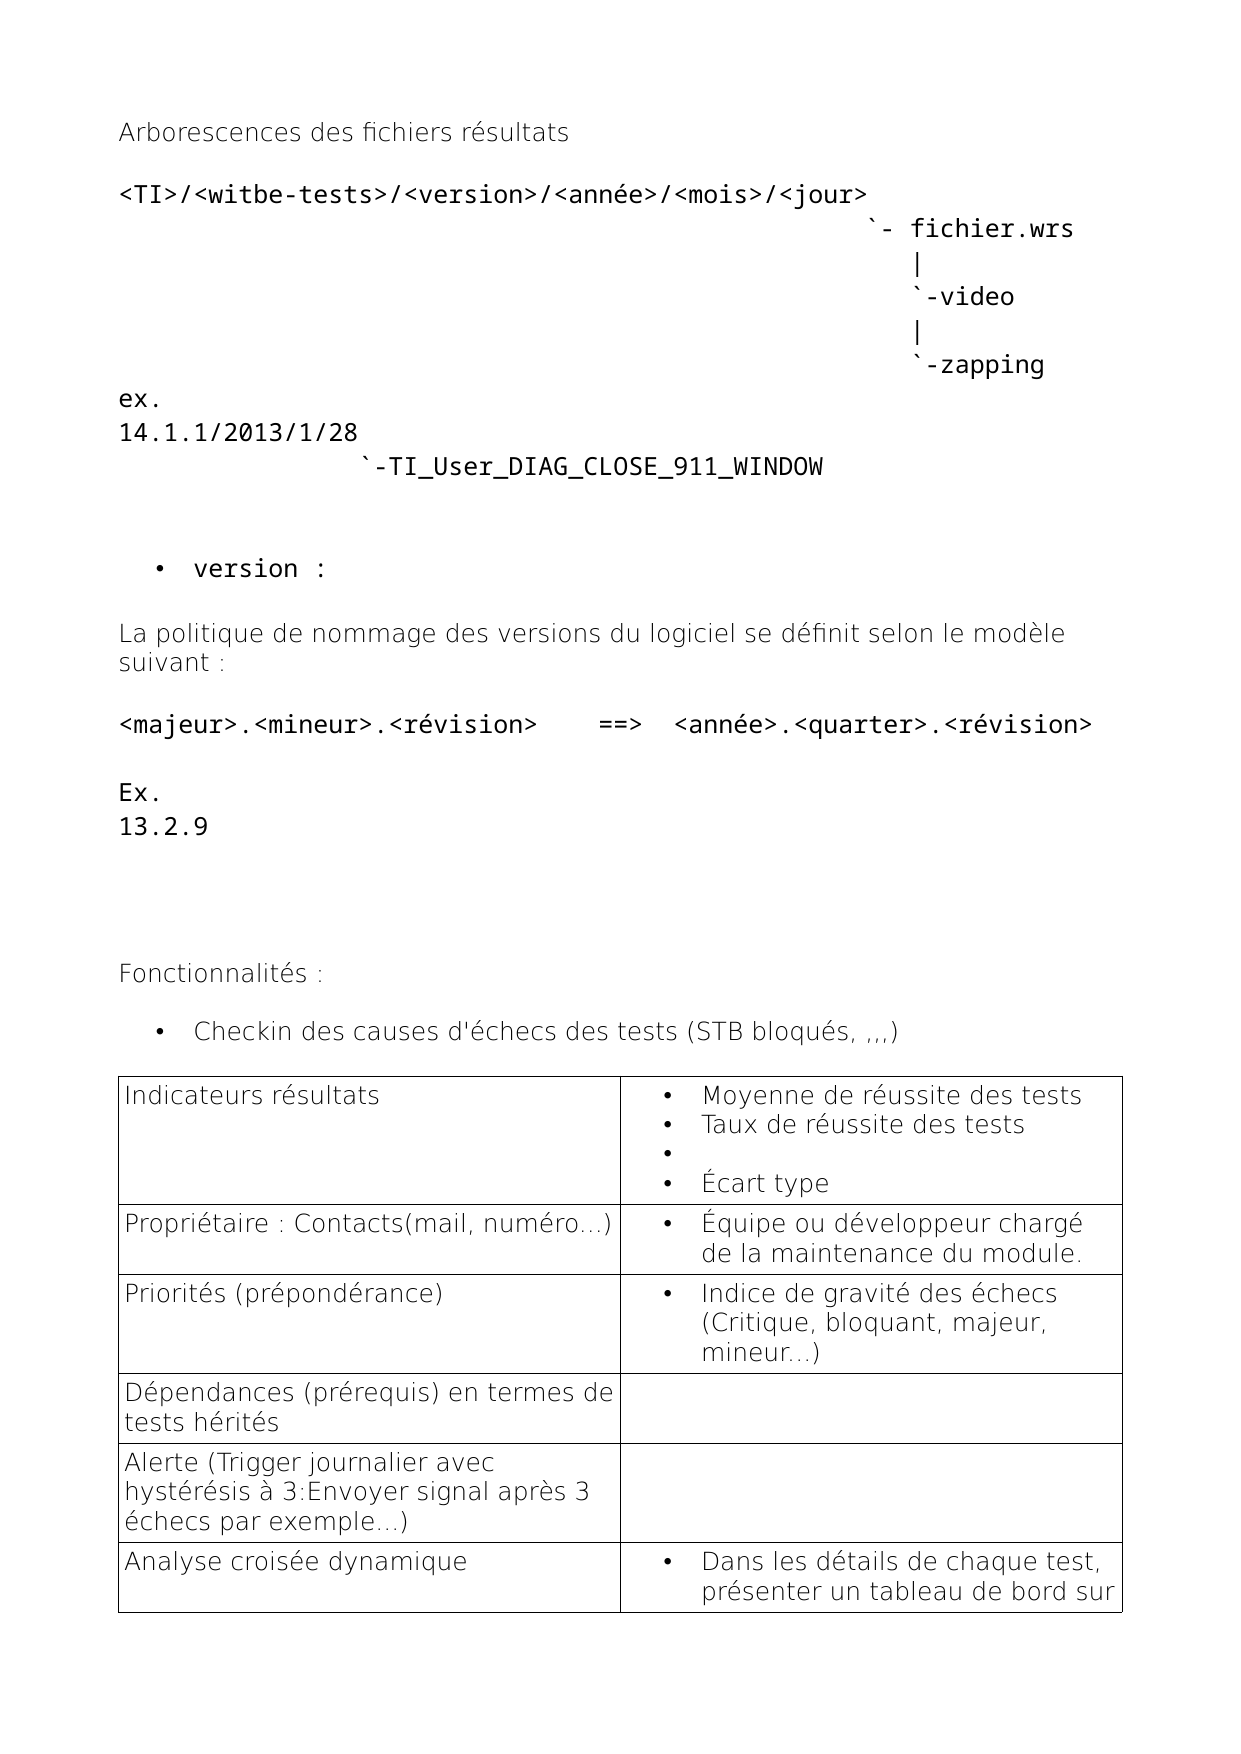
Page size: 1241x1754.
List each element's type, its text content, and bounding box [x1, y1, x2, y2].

text `-video [340, 279, 1122, 313]
text `-zapping [340, 347, 1122, 381]
list version : [156, 551, 1122, 585]
text ex. [118, 381, 1122, 415]
table_cell Propriétaire : Contacts(mail, numéro...) [119, 1205, 620, 1274]
table_cell [621, 1374, 1122, 1443]
text | [340, 313, 1122, 347]
text Arborescences des fichiers résultats [118, 118, 1122, 147]
text Ex. [118, 775, 1122, 809]
text <majeur>.<mineur>.<révision> ==> <année>.<quarter>.<révision> [118, 707, 1122, 741]
table_cell Dépendances (prérequis) en termes de tests hérités [119, 1374, 620, 1443]
table_cell Alerte (Trigger journalier avec hystérésis à 3:Envoyer signal après 3 échecs par exemple...) [119, 1444, 620, 1542]
text <TI>/<witbe-tests>/<version>/<année>/<mois>/<jour> [118, 176, 1122, 211]
table_header Indicateurs résultats [119, 1077, 620, 1204]
text La politique de nommage des versions du logiciel se définit selon le modèle suivant : [118, 619, 1122, 678]
table_cell Analyse croisée dynamique [119, 1543, 620, 1612]
list Checkin des causes d'échecs des tests (STB bloqués, ,,,) [156, 1017, 1122, 1046]
table_cell [621, 1444, 1122, 1542]
table_cell Équipe ou développeur chargé de la maintenance du module. [621, 1205, 1122, 1274]
text `-TI_User_DIAG_CLOSE_911_WINDOW [118, 449, 1122, 483]
text Fonctionnalités : [118, 959, 1122, 988]
table_cell Priorités (prépondérance) [119, 1275, 620, 1373]
text `- fichier.wrs [340, 211, 1122, 244]
text 13.2.9 [118, 809, 1122, 843]
text 14.1.1/2013/1/28 [118, 415, 1122, 449]
table_cell Dans les détails de chaque test, présenter un tableau de bord sur [621, 1543, 1122, 1612]
table_cell Indice de gravité des échecs (Critique, bloquant, majeur, mineur...) [621, 1275, 1122, 1373]
text | [340, 244, 1122, 279]
table_header Moyenne de réussite des tests Taux de réussite des tests Écart type [621, 1077, 1122, 1204]
